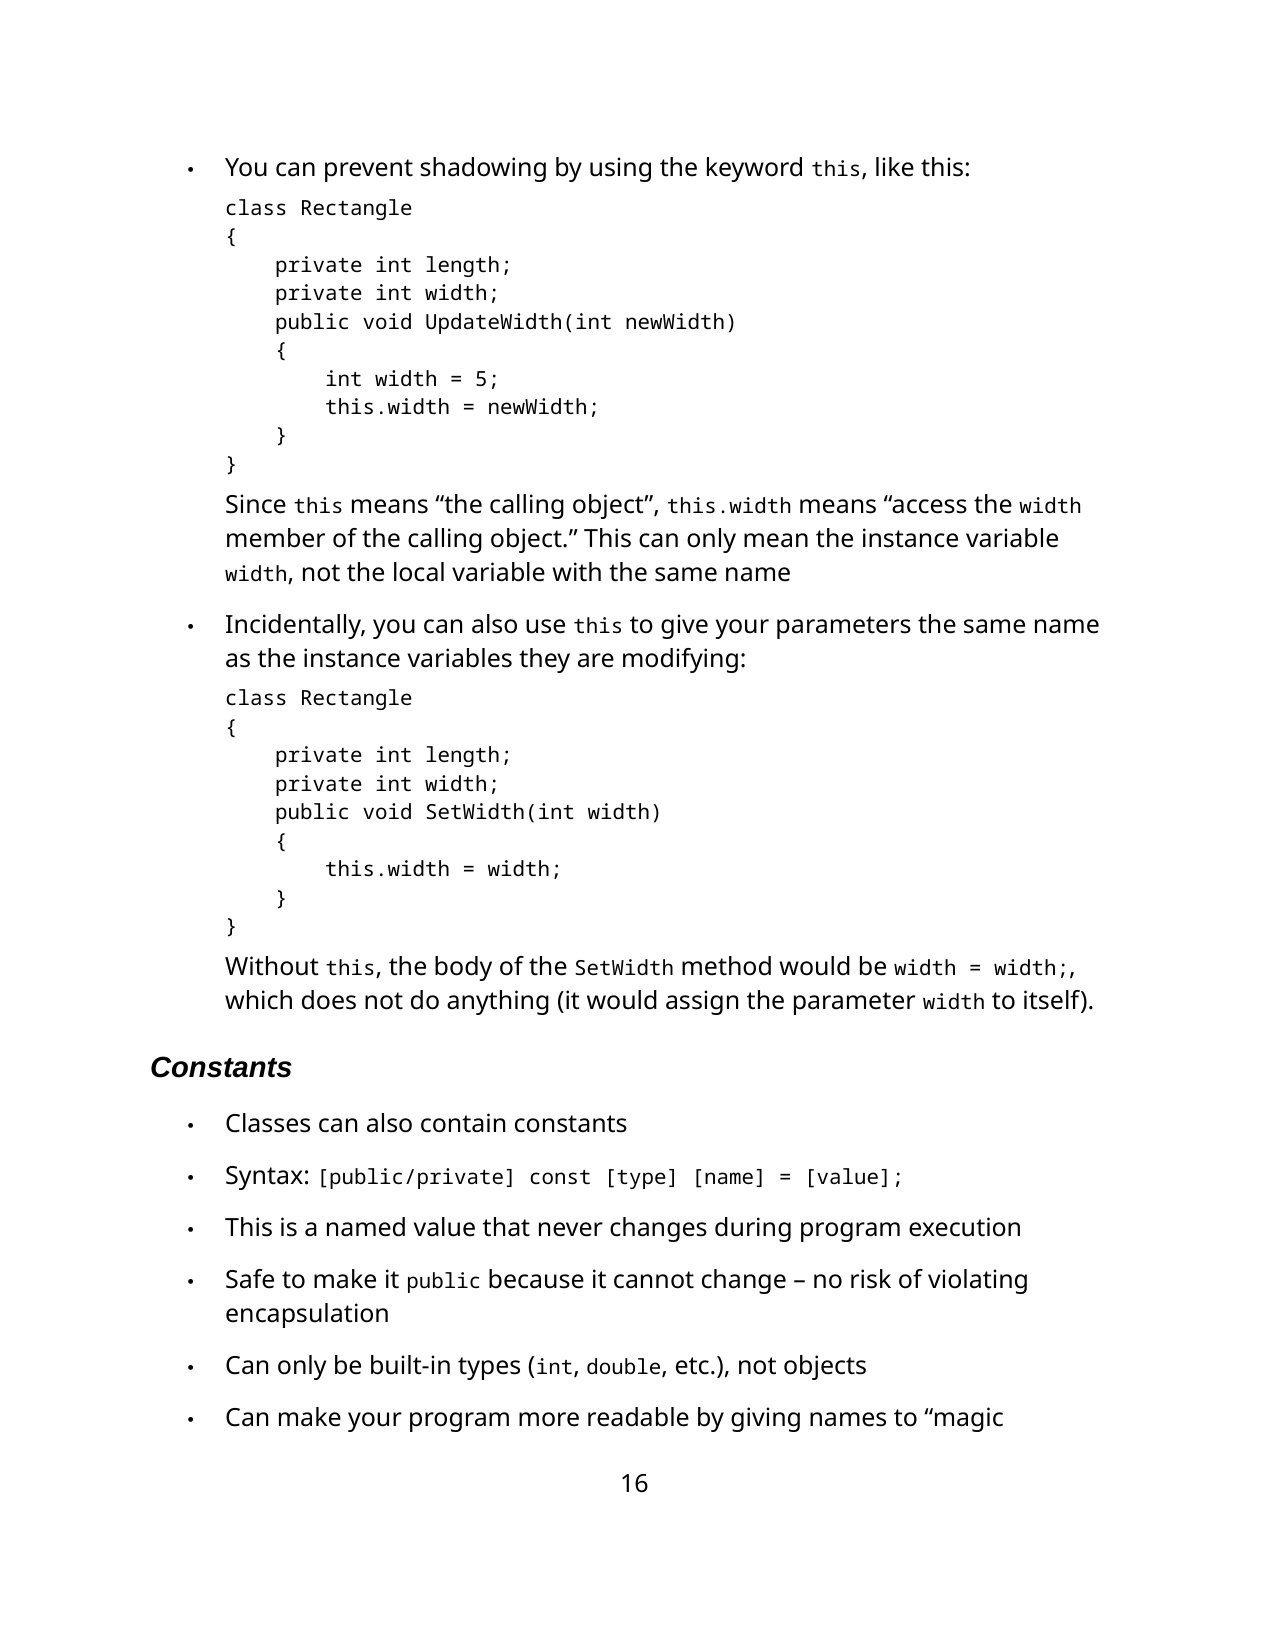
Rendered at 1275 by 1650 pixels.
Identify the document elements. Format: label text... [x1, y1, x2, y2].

list } [187, 421, 1125, 449]
list } [187, 911, 1125, 939]
list { [187, 335, 1125, 364]
list Classes can also contain constants [187, 1106, 1125, 1139]
list this.width = width; [187, 854, 1125, 883]
list Without this, the body of the SetWidth method would be width = width;, which does not do anything (it would assign the parameter width to itself). [187, 948, 1125, 1017]
list Incidentally, you can also use this to give your parameters the same name as the instance variables they are modifying: [187, 606, 1125, 674]
list Syntax: [public/private] const [type] [name] = [value]; [187, 1157, 1125, 1192]
list private int length; [187, 740, 1125, 769]
list private int width; [187, 769, 1125, 797]
list Can make your program more readable by giving names to “magic [187, 1399, 1125, 1433]
list Can only be built-in types (int, double, etc.), not objects [187, 1347, 1125, 1382]
list Safe to make it public because it cannot change – no risk of violating encapsulation [187, 1261, 1125, 1329]
list private int width; [187, 278, 1125, 307]
list public void SetWidth(int width) [187, 797, 1125, 826]
list { [187, 221, 1125, 250]
list class Rectangle [187, 683, 1125, 712]
list Since this means “the calling object”, this.width means “access the width member of the calling object.” This can only mean the instance variable width, not the local variable with the same name [187, 486, 1125, 588]
list } [187, 449, 1125, 477]
list This is a named value that never changes during program execution [187, 1209, 1125, 1243]
list public void UpdateWidth(int newWidth) [187, 307, 1125, 335]
list { [187, 712, 1125, 740]
list int width = 5; [187, 364, 1125, 392]
list } [187, 883, 1125, 911]
list this.width = newWidth; [187, 392, 1125, 421]
subtitle Constants [150, 1051, 1125, 1084]
list class Rectangle [187, 193, 1125, 221]
list { [187, 826, 1125, 854]
list private int length; [187, 250, 1125, 278]
list You can prevent shadowing by using the keyword this, like this: [187, 150, 1125, 184]
